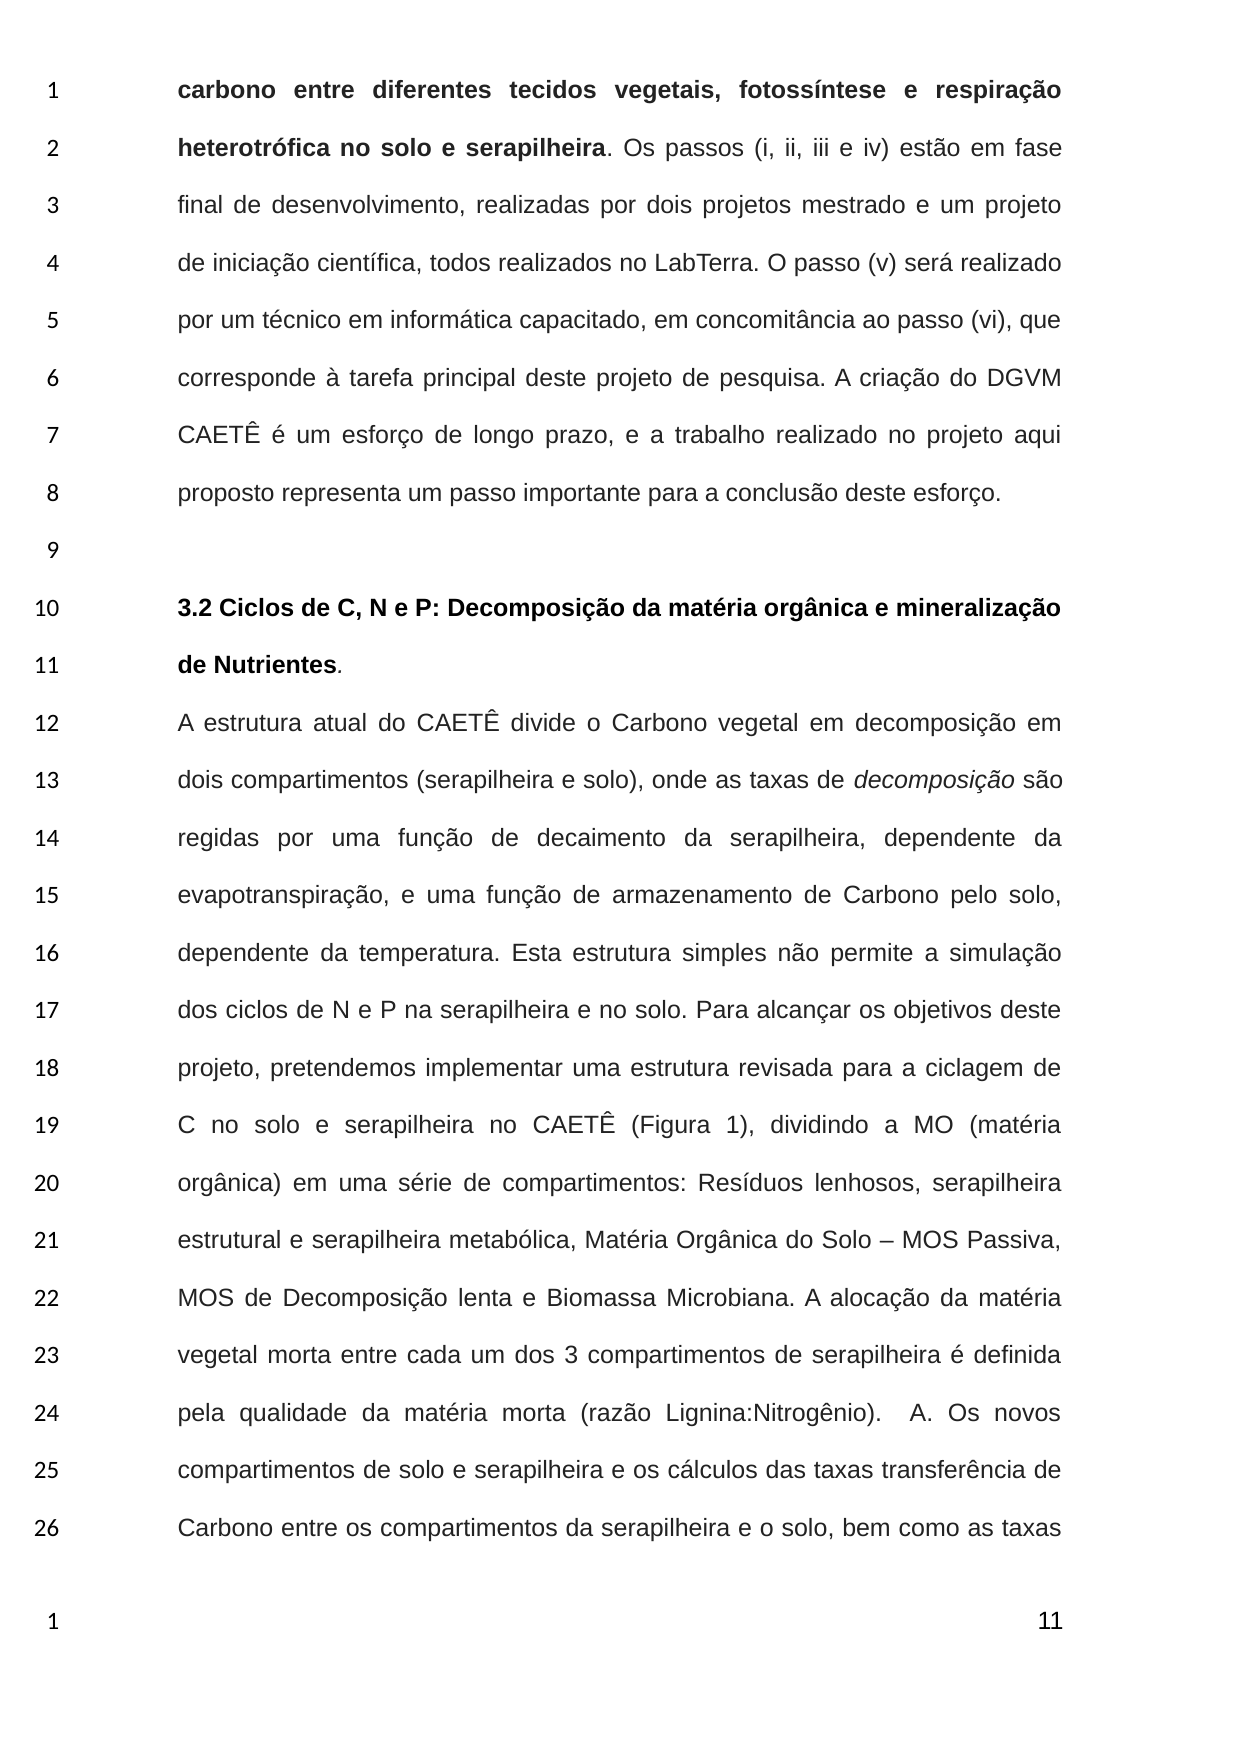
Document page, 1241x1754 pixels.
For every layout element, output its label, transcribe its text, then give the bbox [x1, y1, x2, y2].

text 3.2 Ciclos de C, N e P: Decomposição da matéria orgânica e mineralização de Nutrientes. [177, 592, 1063, 679]
text carbono entre diferentes tecidos vegetais, fotossíntese e respiração heterotrófica no solo e serapilheira. Os passos (i, ii, iii e iv) estão em fase final de desenvolvimento, realizadas por dois projetos mestrado e um projeto de iniciação científica, todos realizados no LabTerra. O passo (v) será realizado por um técnico em informática capacitado, em concomitância ao passo (vi), que corresponde à tarefa principal deste projeto de pesquisa. A criação do DGVM CAETÊ é um esforço de longo prazo, e a trabalho realizado no projeto aqui proposto representa um passo importante para a conclusão deste esforço. [177, 75, 1063, 506]
text A estrutura atual do CAETÊ divide o Carbono vegetal em decomposição em dois compartimentos (serapilheira e solo), onde as taxas de decomposição são regidas por uma função de decaimento da serapilheira, dependente da evapotranspiração, e uma função de armazenamento de Carbono pelo solo, dependente da temperatura. Esta estrutura simples não permite a simulação dos ciclos de N e P na serapilheira e no solo. Para alcançar os objetivos deste projeto, pretendemos implementar uma estrutura revisada para a ciclagem de C no solo e serapilheira no CAETÊ (Figura 1), dividindo a MO (matéria orgânica) em uma série de compartimentos: Resíduos lenhosos, serapilheira estrutural e serapilheira metabólica, Matéria Orgânica do Solo – MOS Passiva, MOS de Decomposição lenta e Biomassa Microbiana. A alocação da matéria vegetal morta entre cada um dos 3 compartimentos de serapilheira é definida pela qualidade da matéria morta (razão Lignina:Nitrogênio). A. Os novos compartimentos de solo e serapilheira e os cálculos das taxas transferência de Carbono entre os compartimentos da serapilheira e o solo, bem como as taxas [177, 707, 1063, 1541]
